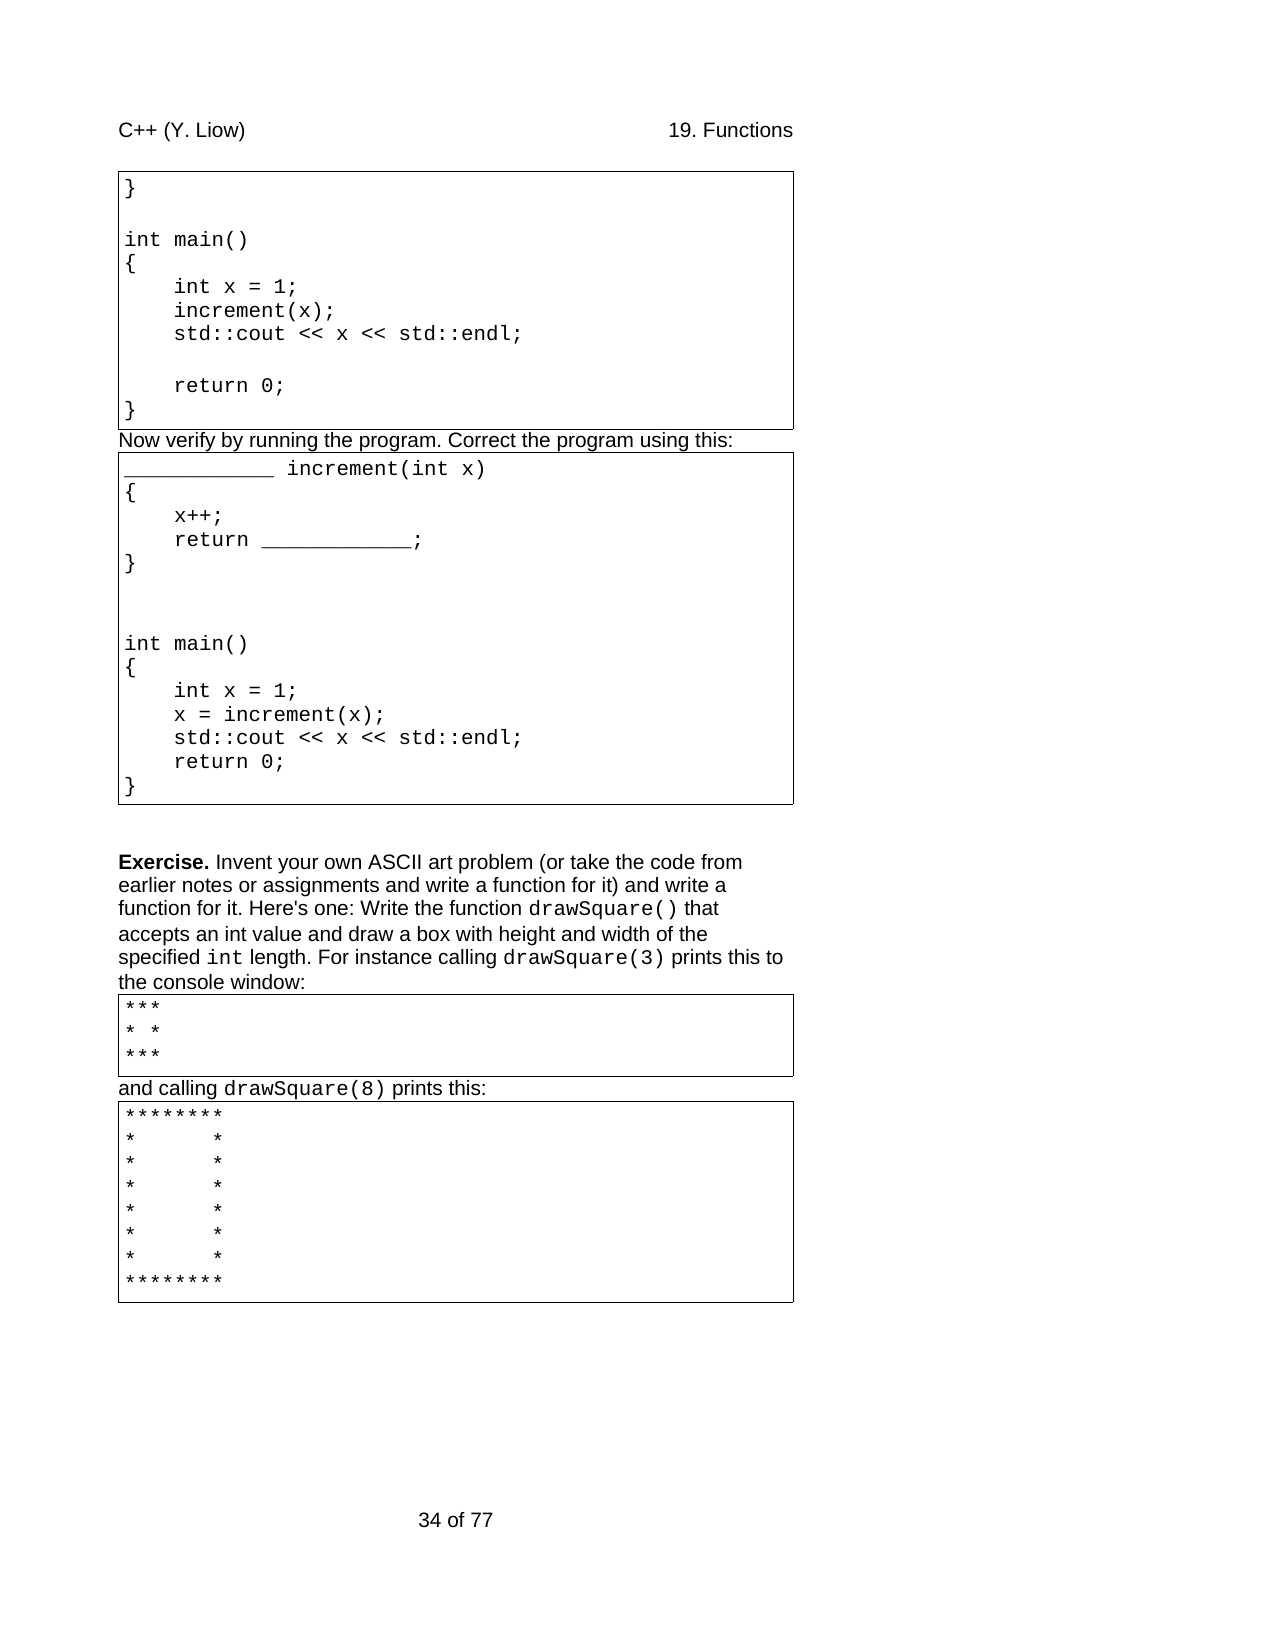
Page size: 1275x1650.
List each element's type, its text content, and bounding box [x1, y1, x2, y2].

table_header } int main() { int x = 1; increment(x); std::cout << x << std::endl; return 0; } [119, 172, 793, 428]
table_header *** * * *** [119, 995, 793, 1076]
table_header ____________ increment(int x) { x++; return ____________; } int main() { int x = 1; x = increment(x); std::cout << x << std::endl; return 0; } [119, 453, 793, 804]
text Now verify by running the program. Correct the program using this: [118, 430, 793, 452]
text and calling drawSquare(8) prints this: [118, 1077, 793, 1101]
text Exercise. Invent your own ASCII art problem (or take the code from earlier notes or assignments and write a function for it) and write a function for it. Here's one: Write the function drawSquare() that accepts an int value and draw a box with height and width of the specified int length. For instance calling drawSquare(3) prints this to the console window: [118, 851, 793, 994]
table_header ******** * * * * * * * * * * * * ******** [119, 1102, 793, 1302]
